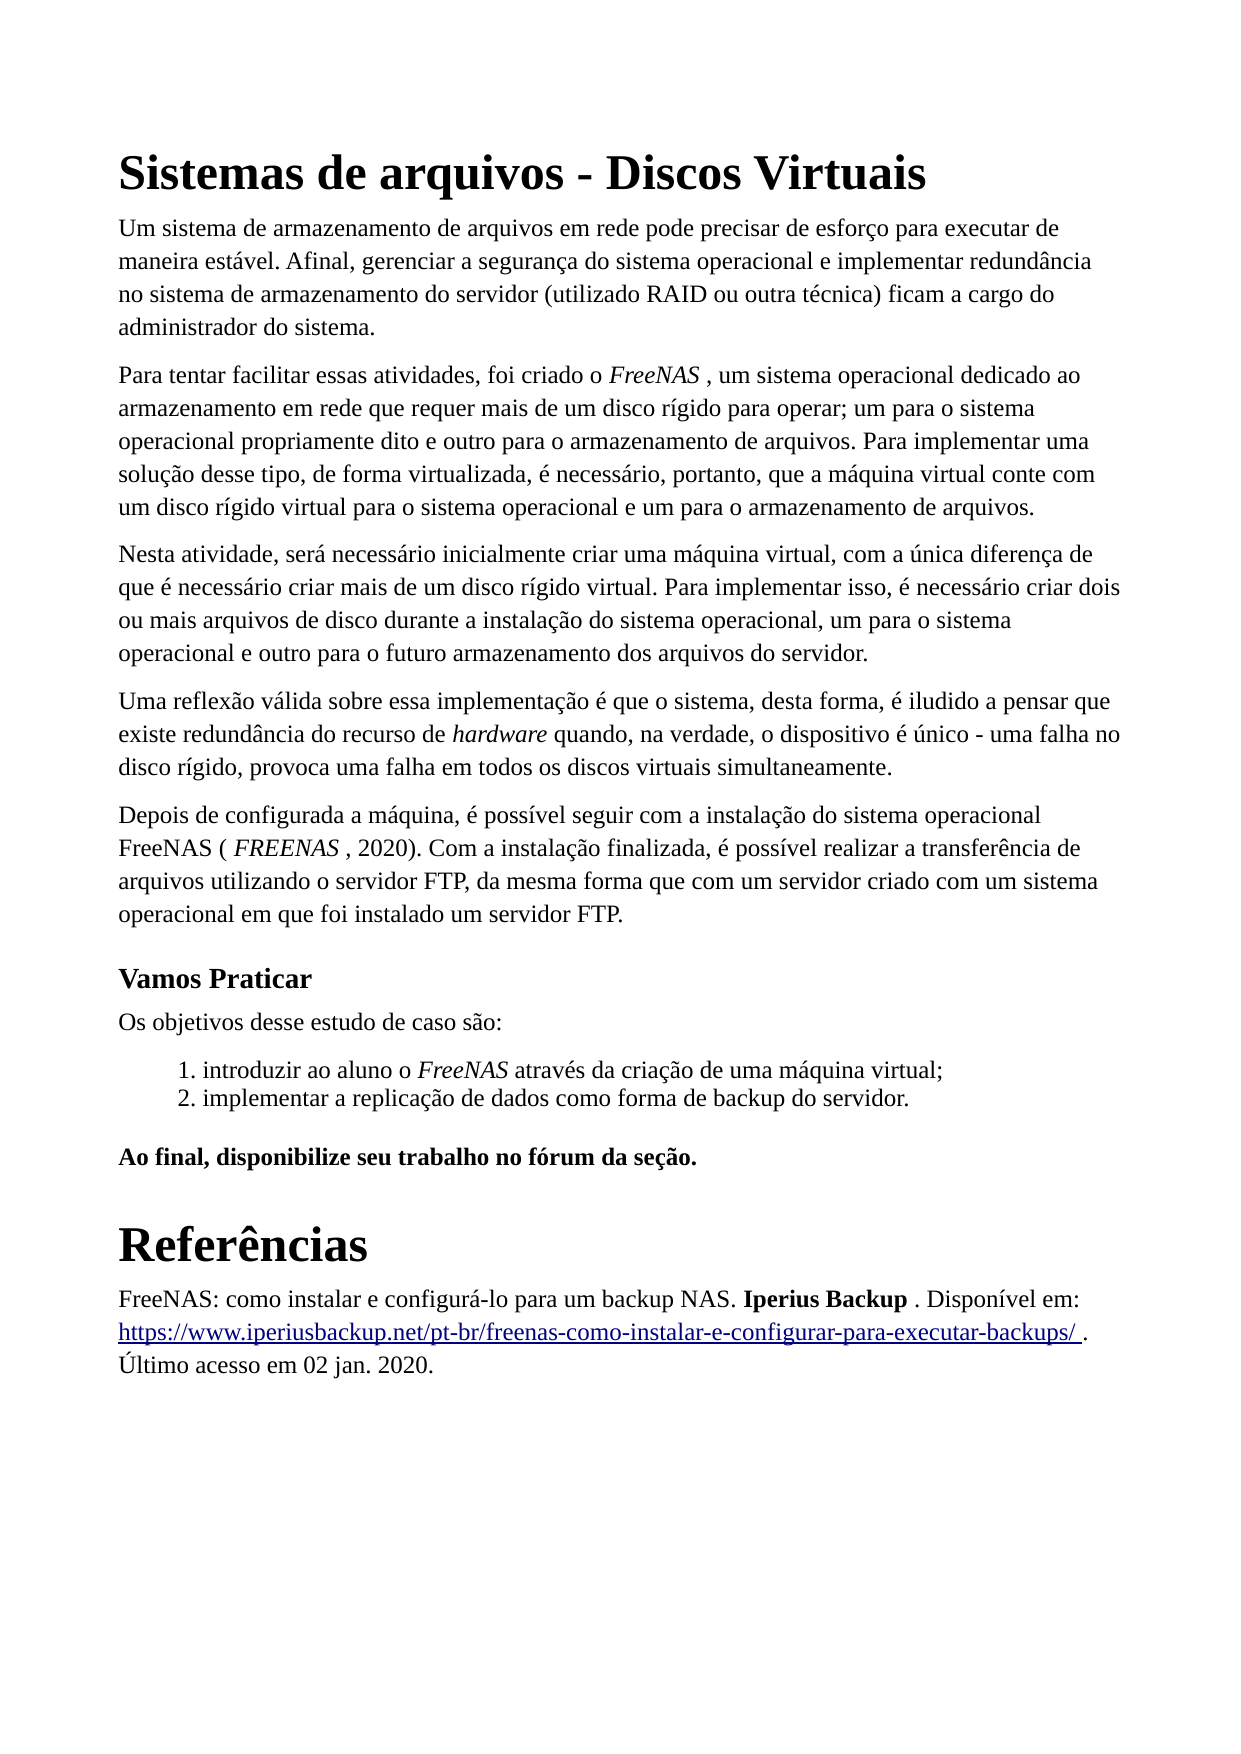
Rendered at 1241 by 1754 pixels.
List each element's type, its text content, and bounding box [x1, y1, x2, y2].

subtitle Sistemas de arquivos - Discos Virtuais [118, 143, 1122, 201]
text Um sistema de armazenamento de arquivos em rede pode precisar de esforço para executar de maneira estável. Afinal, gerenciar a segurança do sistema operacional e implementar redundância no sistema de armazenamento do servidor (utilizado RAID ou outra técnica) ficam a cargo do administrador do sistema. [118, 213, 1122, 341]
text FreeNAS: como instalar e configurá-lo para um backup NAS. Iperius Backup . Disponível em: https://www.iperiusbackup.net/pt-br/freenas-como-instalar-e-configurar-para-executar-backups/ . Último acesso em 02 jan. 2020. [118, 1284, 1122, 1379]
text Uma reflexão válida sobre essa implementação é que o sistema, desta forma, é iludido a pensar que existe redundância do recurso de hardware quando, na verdade, o dispositivo é único - uma falha no disco rígido, provoca uma falha em todos os discos virtuais simultaneamente. [118, 686, 1122, 781]
subtitle Vamos Praticar [118, 961, 1122, 994]
text Nesta atividade, será necessário inicialmente criar uma máquina virtual, com a única diferença de que é necessário criar mais de um disco rígido virtual. Para implementar isso, é necessário criar dois ou mais arquivos de disco durante a instalação do sistema operacional, um para o sistema operacional e outro para o futuro armazenamento dos arquivos do servidor. [118, 539, 1122, 667]
text Para tentar facilitar essas atividades, foi criado o FreeNAS , um sistema operacional dedicado ao armazenamento em rede que requer mais de um disco rígido para operar; um para o sistema operacional propriamente dito e outro para o armazenamento de arquivos. Para implementar uma solução desse tipo, de forma virtualizada, é necessário, portanto, que a máquina virtual conte com um disco rígido virtual para o sistema operacional e um para o armazenamento de arquivos. [118, 360, 1122, 521]
text 1. introduzir ao aluno o FreeNAS através da criação de uma máquina virtual; 2. implementar a replicação de dados como forma de backup do servidor. [177, 1055, 1063, 1112]
text Os objetivos desse estudo de caso são: [118, 1007, 1122, 1036]
text Ao final, disponibilize seu trabalho no fórum da seção. [118, 1142, 1122, 1170]
text Depois de configurada a máquina, é possível seguir com a instalação do sistema operacional FreeNAS ( FREENAS , 2020). Com a instalação finalizada, é possível realizar a transferência de arquivos utilizando o servidor FTP, da mesma forma que com um servidor criado com um sistema operacional em que foi instalado um servidor FTP. [118, 800, 1122, 928]
subtitle Referências [118, 1214, 1122, 1272]
